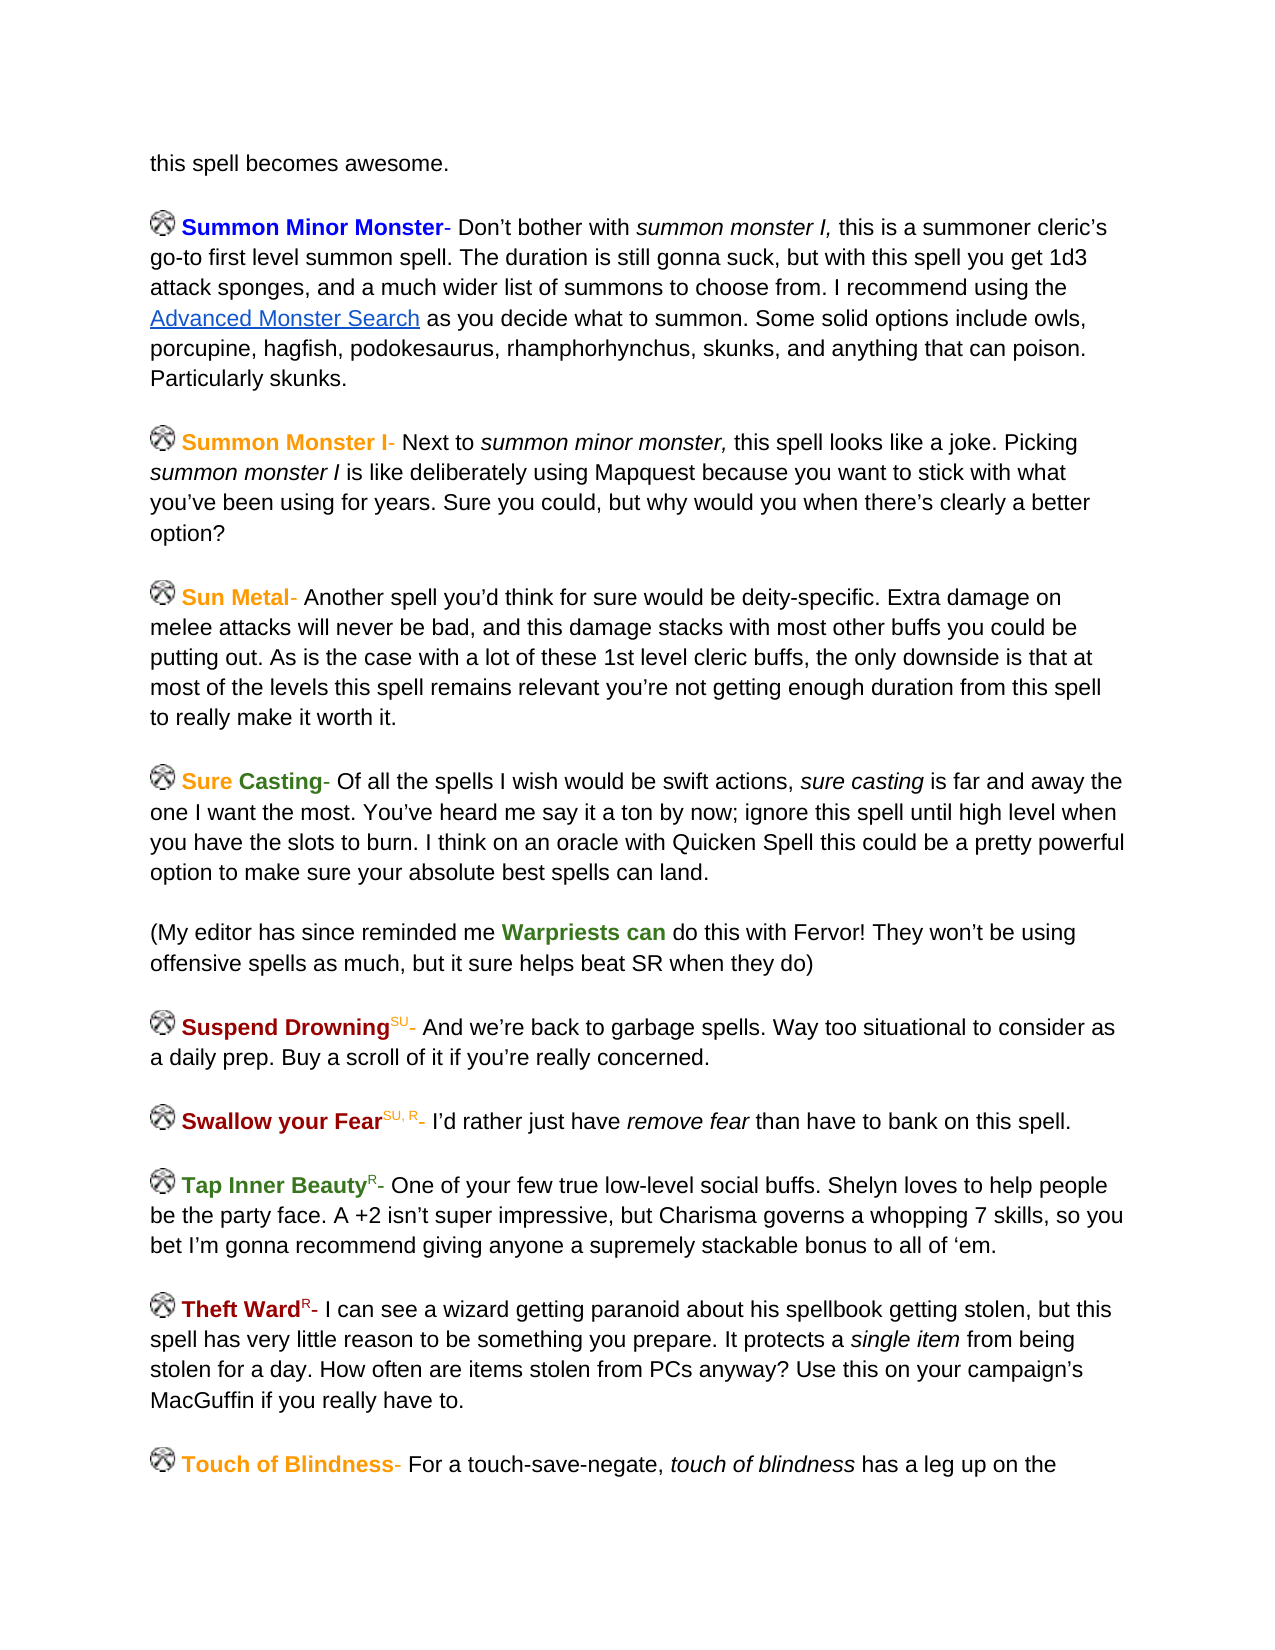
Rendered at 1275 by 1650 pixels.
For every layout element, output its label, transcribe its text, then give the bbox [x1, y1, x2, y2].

text Summon Minor Monster- Don’t bother with summon monster I, this is a summoner cleric’s go-to first level summon spell. The duration is still gonna suck, but with this spell you get 1d3 attack sponges, and a much wider list of summons to choose from. I recommend using the Advanced Monster Search as you decide what to summon. Some solid options include owls, porcupine, hagfish, podokesaurus, rhamphorhynchus, skunks, and anything that can poison. Particularly skunks. [150, 210, 1125, 391]
text Theft WardR- I can see a wizard getting paranoid about his spellbook getting stolen, but this spell has very little reason to be something you prepare. It protects a single item from being stolen for a day. How often are items stolen from PCs anyway? Use this on your campaign’s MacGuffin if you really have to. [150, 1292, 1125, 1413]
text this spell becomes awesome. [150, 150, 1125, 176]
picture [150, 1168, 175, 1194]
text Touch of Blindness- For a touch-save-negate, touch of blindness has a leg up on the [150, 1447, 1125, 1477]
text Sun Metal- Another spell you’d think for sure would be deity-specific. Extra damage on melee attacks will never be bad, and this damage stacks with most other buffs you could be putting out. As is the case with a lot of these 1st level cleric buffs, the only downside is that at most of the levels this spell remains relevant you’re not getting enough duration from this spell to really make it worth it. [150, 580, 1125, 731]
picture [150, 1010, 175, 1035]
picture [150, 425, 175, 451]
text Summon Monster I- Next to summon minor monster, this spell looks like a joke. Picking summon monster I is like deliberately using Mapquest because you want to stick with what you’ve been using for years. Sure you could, but why would you when there’s clearly a better option? [150, 425, 1125, 546]
picture [150, 210, 175, 236]
picture [150, 1104, 175, 1130]
text Swallow your FearSU, R- I’d rather just have remove fear than have to bank on this spell. [150, 1104, 1125, 1134]
picture [150, 1292, 175, 1318]
text (My editor has since reminded me Warpriests can do this with Fervor! They won’t be using offensive spells as much, but it sure helps beat SR when they do) [150, 919, 1125, 976]
picture [150, 1447, 175, 1472]
text Sure Casting- Of all the spells I wish would be swift actions, sure casting is far and away the one I want the most. You’ve heard me say it a ton by now; ignore this spell until high level when you have the slots to burn. I think on an oracle with Quicken Spell this could be a pretty powerful option to make sure your absolute best spells can land. [150, 765, 1125, 885]
picture [150, 764, 175, 790]
text Tap Inner BeautyR- One of your few true low-level social buffs. Shelyn loves to help people be the party face. A +2 isn’t super impressive, but Charisma governs a whopping 7 skills, so you bet I’m gonna recommend giving anyone a supremely stackable bonus to all of ‘em. [150, 1168, 1125, 1258]
text Suspend DrowningSU- And we’re back to garbage spells. Way too situational to consider as a daily prep. Buy a scroll of it if you’re really concerned. [150, 1010, 1125, 1070]
picture [150, 580, 175, 605]
